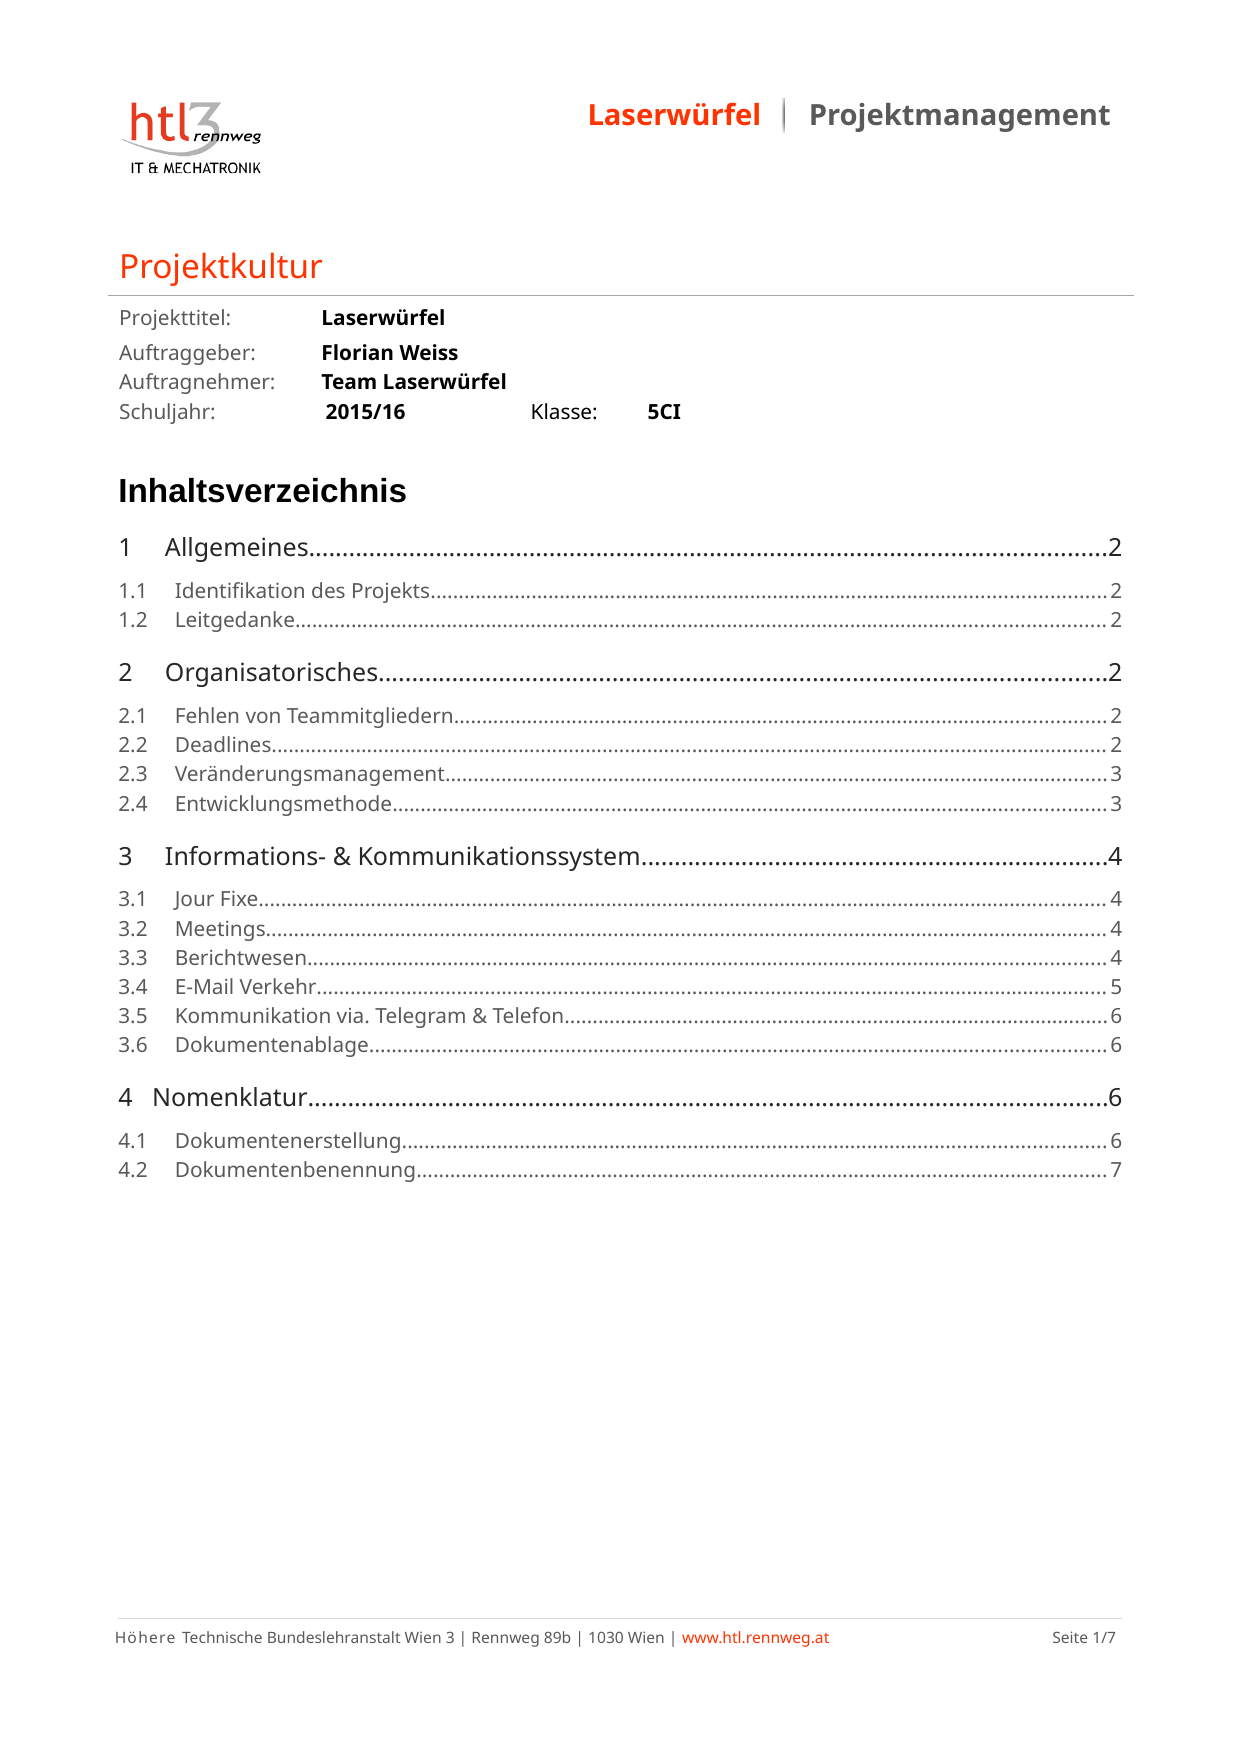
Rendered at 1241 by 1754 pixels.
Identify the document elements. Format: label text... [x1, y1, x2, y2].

table_cell Auftraggeber: [108, 336, 310, 366]
table_cell 2015/16 [314, 396, 519, 425]
picture [781, 97, 786, 133]
table_cell 5CI [636, 396, 946, 425]
text 3.6 Dokumentenablage 6 [118, 1029, 1122, 1058]
subtitle Inhaltsverzeichnis [118, 479, 1122, 508]
text 4 Nomenklatur 6 [118, 1083, 1122, 1113]
table_cell [946, 396, 1134, 425]
table_cell Schuljahr: [108, 396, 314, 425]
table_cell Florian Weiss [310, 336, 1134, 366]
text 3 Informations- & Kommunikationssystem 4 [118, 842, 1122, 871]
text 2.3 Veränderungsmanagement 3 [118, 758, 1122, 788]
text 3.2 Meetings 4 [118, 913, 1122, 942]
table_cell Team Laserwürfel [310, 366, 1134, 396]
text 3.4 E-Mail Verkehr 5 [118, 971, 1122, 1000]
text 4.2 Dokumentenbenennung 7 [118, 1154, 1122, 1183]
picture [121, 102, 261, 174]
text 4.1 Dokumentenerstellung 6 [118, 1125, 1122, 1154]
table_cell Projekttitel: [108, 296, 310, 336]
text 1.1 Identifikation des Projekts 2 [118, 575, 1122, 604]
text 2.1 Fehlen von Teammitgliedern 2 [118, 700, 1122, 729]
table_header [843, 236, 1134, 295]
text 1.2 Leitgedanke 2 [118, 604, 1122, 633]
text 1 Allgemeines 2 [118, 533, 1122, 563]
text 3.3 Berichtwesen 4 [118, 942, 1122, 971]
text 2.4 Entwicklungsmethode 3 [118, 788, 1122, 817]
text 2 Organisatorisches 2 [118, 658, 1122, 688]
table_cell Auftragnehmer: [108, 366, 310, 396]
text 2.2 Deadlines 2 [118, 729, 1122, 758]
text 3.1 Jour Fixe 4 [118, 883, 1122, 913]
table_cell Laserwürfel [310, 296, 1134, 336]
table_cell Klasse: [519, 396, 636, 425]
text 3.5 Kommunikation via. Telegram & Telefon 6 [118, 1000, 1122, 1029]
table_header Projektkultur [108, 236, 843, 295]
